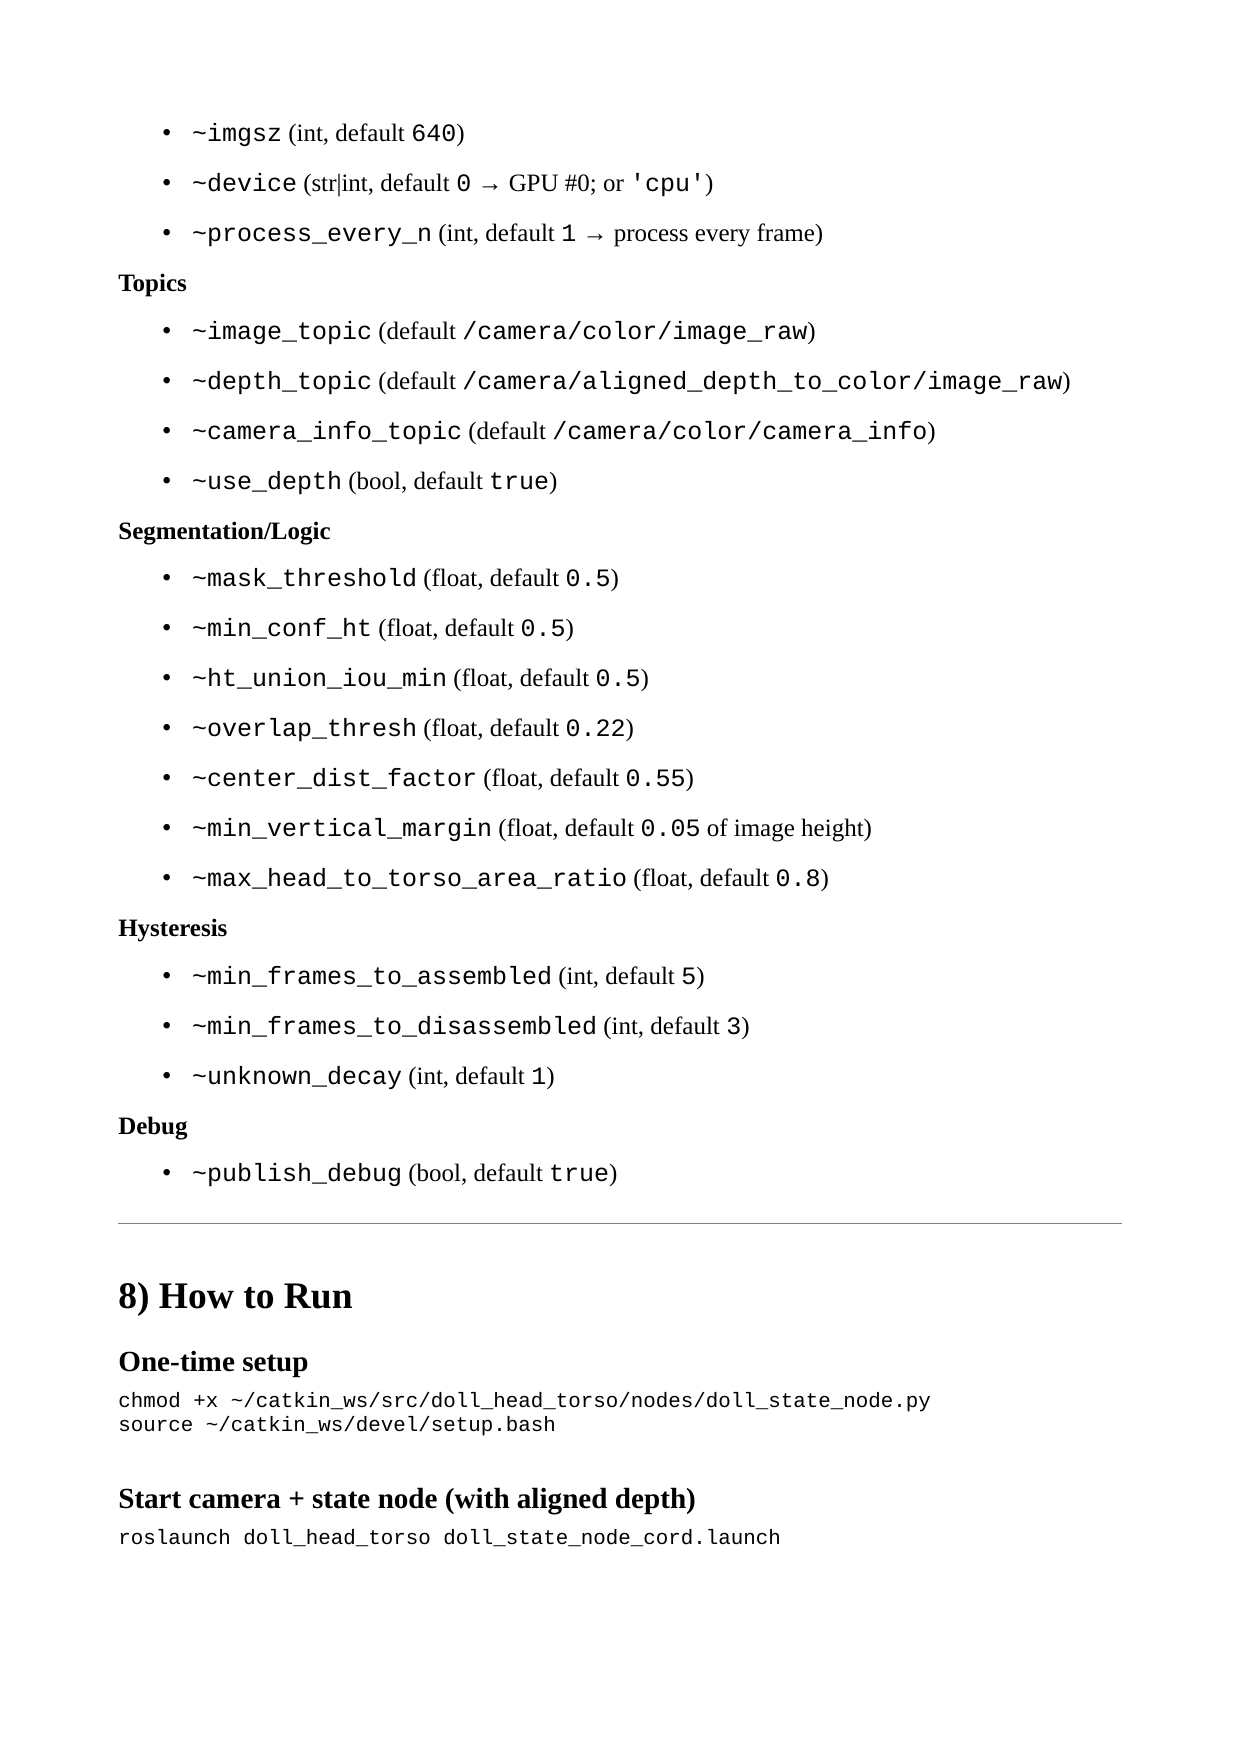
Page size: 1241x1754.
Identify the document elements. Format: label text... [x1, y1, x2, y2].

subtitle One‑time setup [118, 1344, 1122, 1377]
text source ~/catkin_ws/devel/setup.bash [118, 1413, 1122, 1437]
list ~min_frames_to_assembled (int, default 5) [162, 961, 1122, 992]
list ~unknown_decay (int, default 1) [162, 1061, 1122, 1092]
subtitle Start camera + state node (with aligned depth) [118, 1481, 1122, 1515]
text chmod +x ~/catkin_ws/src/doll_head_torso/nodes/doll_state_node.py [118, 1390, 1122, 1413]
list ~device (str|int, default 0 → GPU #0; or 'cpu') [162, 168, 1122, 199]
list ~process_every_n (int, default 1 → process every frame) [162, 218, 1122, 249]
list ~max_head_to_torso_area_ratio (float, default 0.8) [162, 863, 1122, 894]
list ~min_vertical_margin (float, default 0.05 of image height) [162, 813, 1122, 844]
list ~use_depth (bool, default true) [162, 466, 1122, 497]
list ~ht_union_iou_min (float, default 0.5) [162, 663, 1122, 694]
list ~mask_threshold (float, default 0.5) [162, 563, 1122, 594]
text Segmentation/Logic [118, 516, 1122, 544]
text Topics [118, 268, 1122, 297]
list ~imgsz (int, default 640) [162, 118, 1122, 149]
list ~camera_info_topic (default /camera/color/camera_info) [162, 416, 1122, 447]
list ~min_frames_to_disassembled (int, default 3) [162, 1011, 1122, 1042]
list ~image_topic (default /camera/color/image_raw) [162, 316, 1122, 347]
subtitle 8) How to Run [118, 1274, 1122, 1317]
list ~depth_topic (default /camera/aligned_depth_to_color/image_raw) [162, 366, 1122, 397]
text Hysteresis [118, 913, 1122, 942]
text roslaunch doll_head_torso doll_state_node_cord.launch [118, 1527, 1122, 1551]
list ~publish_debug (bool, default true) [162, 1158, 1122, 1189]
list ~center_dist_factor (float, default 0.55) [162, 763, 1122, 794]
list ~overlap_thresh (float, default 0.22) [162, 713, 1122, 744]
text Debug [118, 1111, 1122, 1140]
list ~min_conf_ht (float, default 0.5) [162, 613, 1122, 644]
